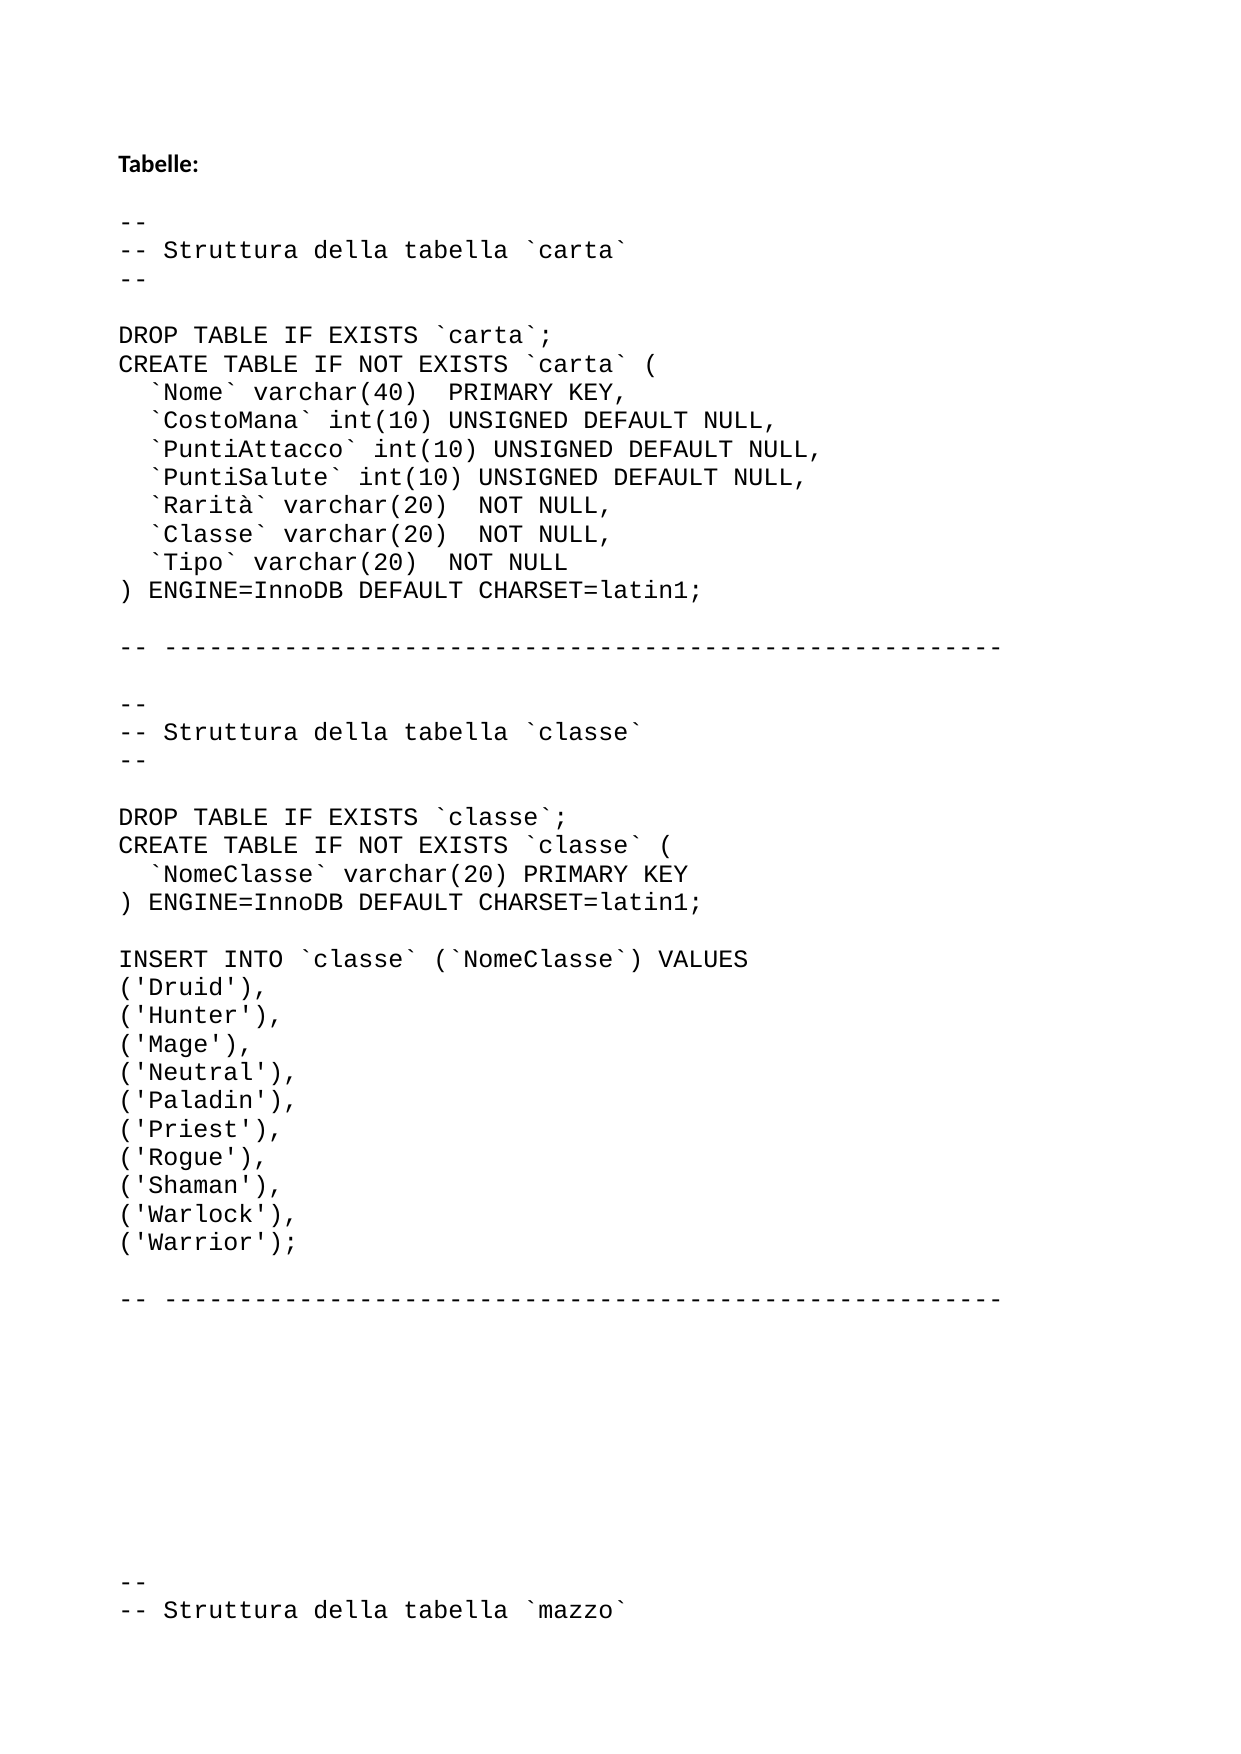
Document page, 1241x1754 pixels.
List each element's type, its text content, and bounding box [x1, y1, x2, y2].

text ('Neutral'), [118, 1060, 1122, 1088]
text ('Druid'), [118, 975, 1122, 1003]
text -- Struttura della tabella `mazzo` [118, 1598, 1122, 1626]
text ) ENGINE=InnoDB DEFAULT CHARSET=latin1; [118, 578, 1122, 606]
text ('Shaman'), [118, 1173, 1122, 1201]
text ('Warrior'); [118, 1230, 1122, 1258]
text -- Struttura della tabella `classe` [118, 720, 1122, 748]
text -- Struttura della tabella `carta` [118, 238, 1122, 266]
text ('Rogue'), [118, 1145, 1122, 1173]
text -- -------------------------------------------------------- [118, 1286, 1122, 1315]
text -- [118, 266, 1122, 295]
text ) ENGINE=InnoDB DEFAULT CHARSET=latin1; [118, 890, 1122, 918]
text -- -------------------------------------------------------- [118, 635, 1122, 663]
text `NomeClasse` varchar(20) PRIMARY KEY [118, 861, 1122, 890]
text ('Paladin'), [118, 1088, 1122, 1116]
text CREATE TABLE IF NOT EXISTS `classe` ( [118, 833, 1122, 861]
text ('Mage'), [118, 1031, 1122, 1060]
text `Nome` varchar(40) PRIMARY KEY, [118, 380, 1122, 408]
text DROP TABLE IF EXISTS `carta`; [118, 323, 1122, 351]
text -- [118, 1570, 1122, 1598]
text `PuntiSalute` int(10) UNSIGNED DEFAULT NULL, [118, 465, 1122, 493]
text `Tipo` varchar(20) NOT NULL [118, 550, 1122, 578]
text `PuntiAttacco` int(10) UNSIGNED DEFAULT NULL, [118, 436, 1122, 465]
text CREATE TABLE IF NOT EXISTS `carta` ( [118, 351, 1122, 380]
text `CostoMana` int(10) UNSIGNED DEFAULT NULL, [118, 408, 1122, 436]
text ('Priest'), [118, 1116, 1122, 1145]
text Tabelle: [118, 149, 1122, 179]
text -- [118, 748, 1122, 776]
text ('Warlock'), [118, 1201, 1122, 1230]
text ('Hunter'), [118, 1003, 1122, 1031]
text `Rarità` varchar(20) NOT NULL, [118, 493, 1122, 521]
text -- [118, 691, 1122, 720]
text INSERT INTO `classe` (`NomeClasse`) VALUES [118, 946, 1122, 975]
text `Classe` varchar(20) NOT NULL, [118, 521, 1122, 550]
text DROP TABLE IF EXISTS `classe`; [118, 805, 1122, 833]
text -- [118, 210, 1122, 238]
